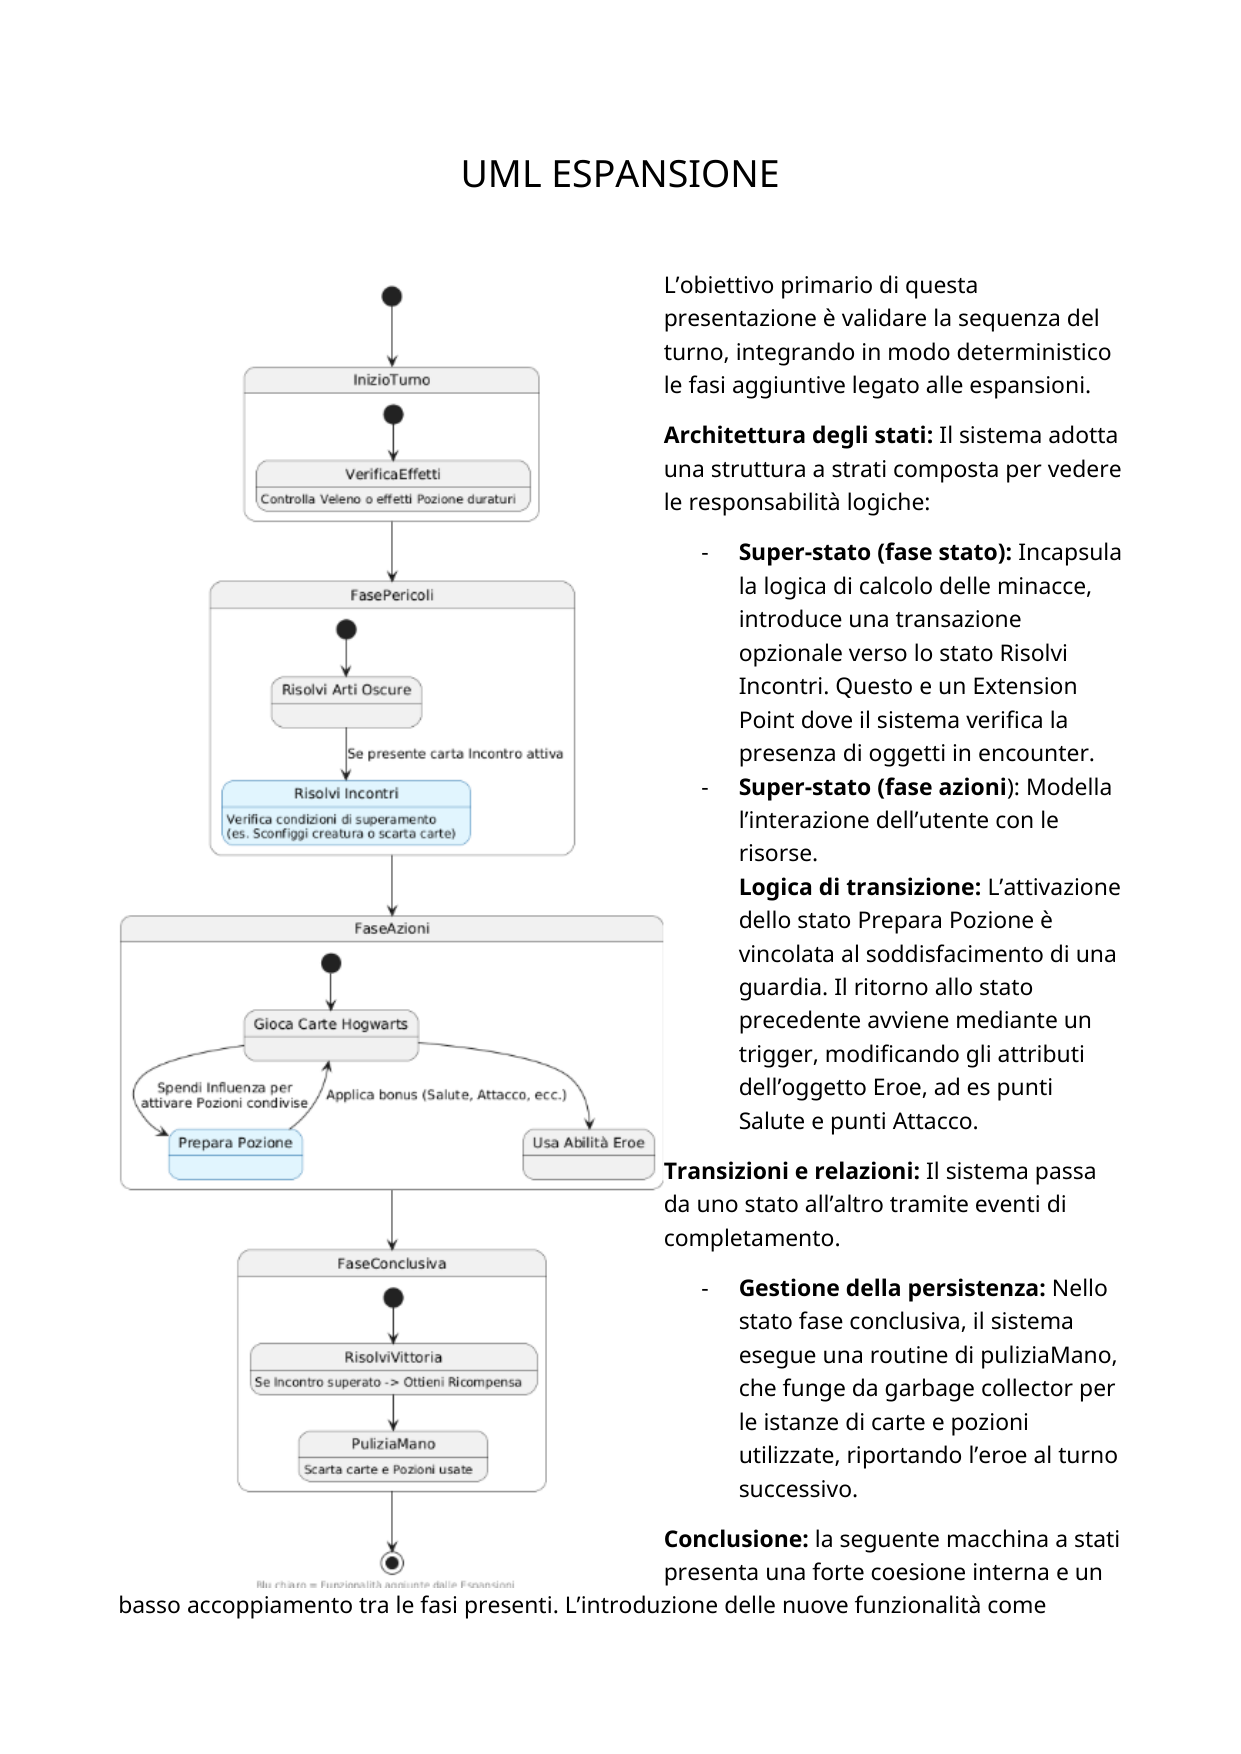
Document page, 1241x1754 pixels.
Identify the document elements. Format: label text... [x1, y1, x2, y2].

text Conclusione: la seguente macchina a stati presenta una forte coesione interna e un basso accoppiamento tra le fasi presenti. L’introduzione delle nuove funzionalità come [118, 1523, 1122, 1621]
text Logica di transizione: L’attivazione dello stato Prepara Pozione è vincolata al soddisfacimento di una guardia. Il ritorno allo stato precedente avviene mediante un trigger, modificando gli attributi dell’oggetto Eroe, ad es punti Salute e punti Attacco. [664, 871, 1122, 1136]
list Super-stato (fase stato): Incapsula la logica di calcolo delle minacce, introduce una transazione opzionale verso lo stato Risolvi Incontri. Questo e un Extension Point dove il sistema verifica la presenza di oggetti in encounter. [664, 536, 1122, 768]
text UML ESPANSIONE [118, 148, 1122, 199]
text L’obiettivo primario di questa presentazione è validare la sequenza del turno, integrando in modo deterministico le fasi aggiuntive legato alle espansioni. [118, 269, 1122, 401]
list Gestione della persistenza: Nello stato fase conclusiva, il sistema esegue una routine di puliziaMano, che funge da garbage collector per le istanze di carte e pozioni utilizzate, riportando l’eroe al turno successivo. [664, 1272, 1122, 1504]
text Architettura degli stati: Il sistema adotta una struttura a strati composta per vedere le responsabilità logiche: [664, 419, 1122, 517]
text Transizioni e relazioni: Il sistema passa da uno stato all’altro tramite eventi di completamento. [664, 1155, 1122, 1253]
list Super-stato (fase azioni): Modella l’interazione dell’utente con le risorse. [664, 770, 1122, 868]
